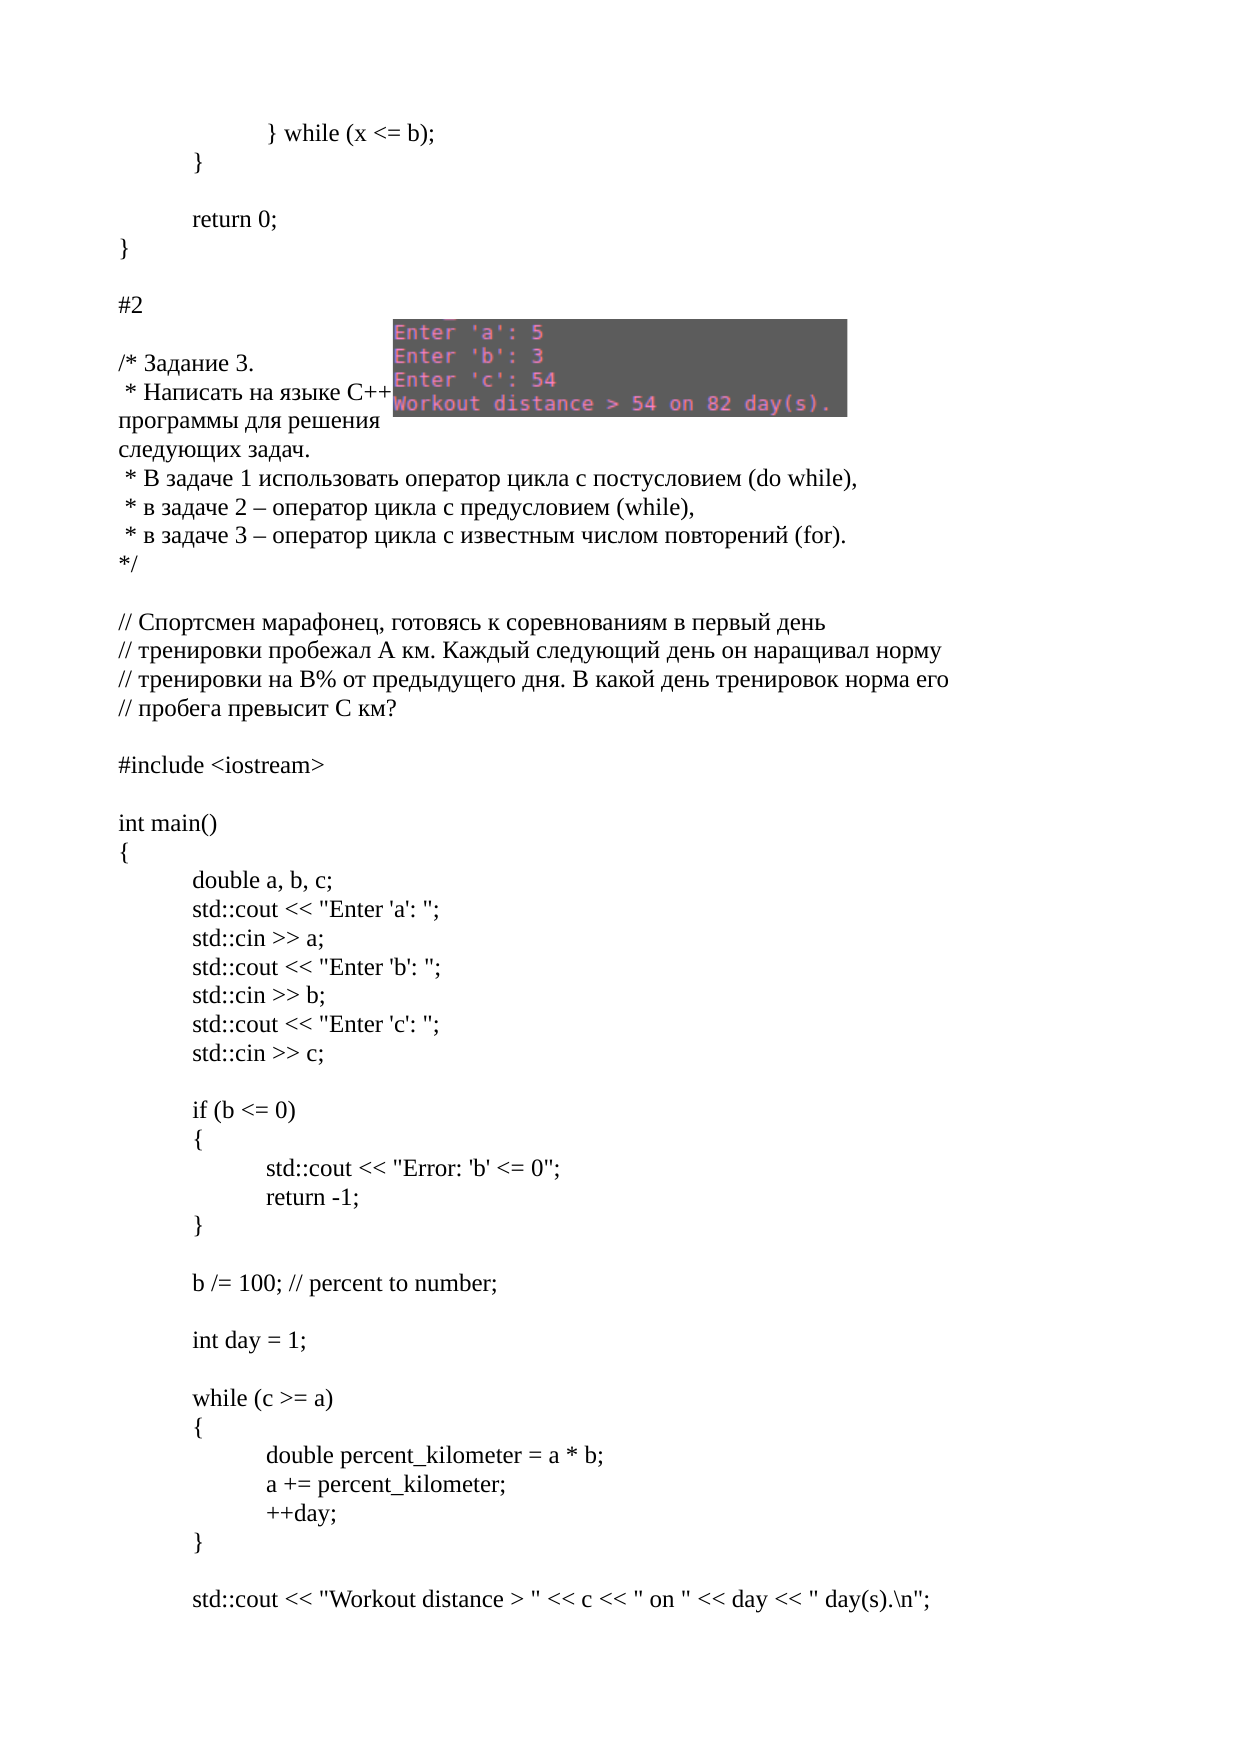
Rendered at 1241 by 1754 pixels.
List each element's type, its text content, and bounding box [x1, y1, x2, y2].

text * в задаче 3 – оператор цикла с известным числом повторений (for). [118, 521, 1122, 549]
text int day = 1; [118, 1326, 1122, 1354]
text double percent_kilometer = a * b; [118, 1441, 1122, 1469]
text #2 [118, 291, 1122, 319]
text return -1; [118, 1182, 1122, 1211]
text ++day; [118, 1498, 1122, 1527]
text a += percent_kilometer; [118, 1469, 1122, 1498]
text #include <iostream> [118, 751, 1122, 779]
text std::cin >> c; [118, 1038, 1122, 1067]
text } [118, 147, 1122, 176]
text // Спортсмен марафонец, готовясь к соревнованиям в первый день [118, 607, 1122, 636]
text // тренировки на В% от предыдущего дня. В какой день тренировок норма его [118, 664, 1122, 693]
text { [118, 1124, 1122, 1153]
text while (c >= a) [118, 1383, 1122, 1412]
text } [118, 1211, 1122, 1239]
text double a, b, c; [118, 866, 1122, 894]
text // пробега превысит С км? [118, 693, 1122, 722]
text std::cout << "Error: 'b' <= 0"; [118, 1153, 1122, 1182]
text std::cin >> a; [118, 923, 1122, 952]
text [848, 348, 1122, 377]
text // тренировки пробежал А км. Каждый следующий день он наращивал норму [118, 636, 1122, 664]
text std::cout << "Enter 'c': "; [118, 1009, 1122, 1038]
text * Написать на языке С++ программы для решения следующих задач. [118, 377, 1122, 463]
text int main() [118, 808, 1122, 837]
text std::cout << "Enter 'b': "; [118, 952, 1122, 981]
text /* Задание 3. [118, 348, 392, 377]
text } while (x <= b); [118, 118, 1122, 147]
text * В задаче 1 использовать оператор цикла с постусловием (do while), [118, 463, 1122, 492]
text } [118, 1527, 1122, 1556]
text { [118, 837, 1122, 866]
text b /= 100; // percent to number; [118, 1268, 1122, 1297]
text std::cin >> b; [118, 981, 1122, 1009]
text * в задаче 2 – оператор цикла с предусловием (while), [118, 492, 1122, 521]
text return 0; [118, 204, 1122, 233]
text } [118, 233, 1122, 262]
text std::cout << "Enter 'a': "; [118, 894, 1122, 923]
picture [392, 319, 848, 417]
text std::cout << "Workout distance > " << c << " on " << day << " day(s).\n"; [118, 1584, 1122, 1613]
text */ [118, 549, 1122, 578]
text { [118, 1412, 1122, 1441]
text if (b <= 0) [118, 1096, 1122, 1124]
